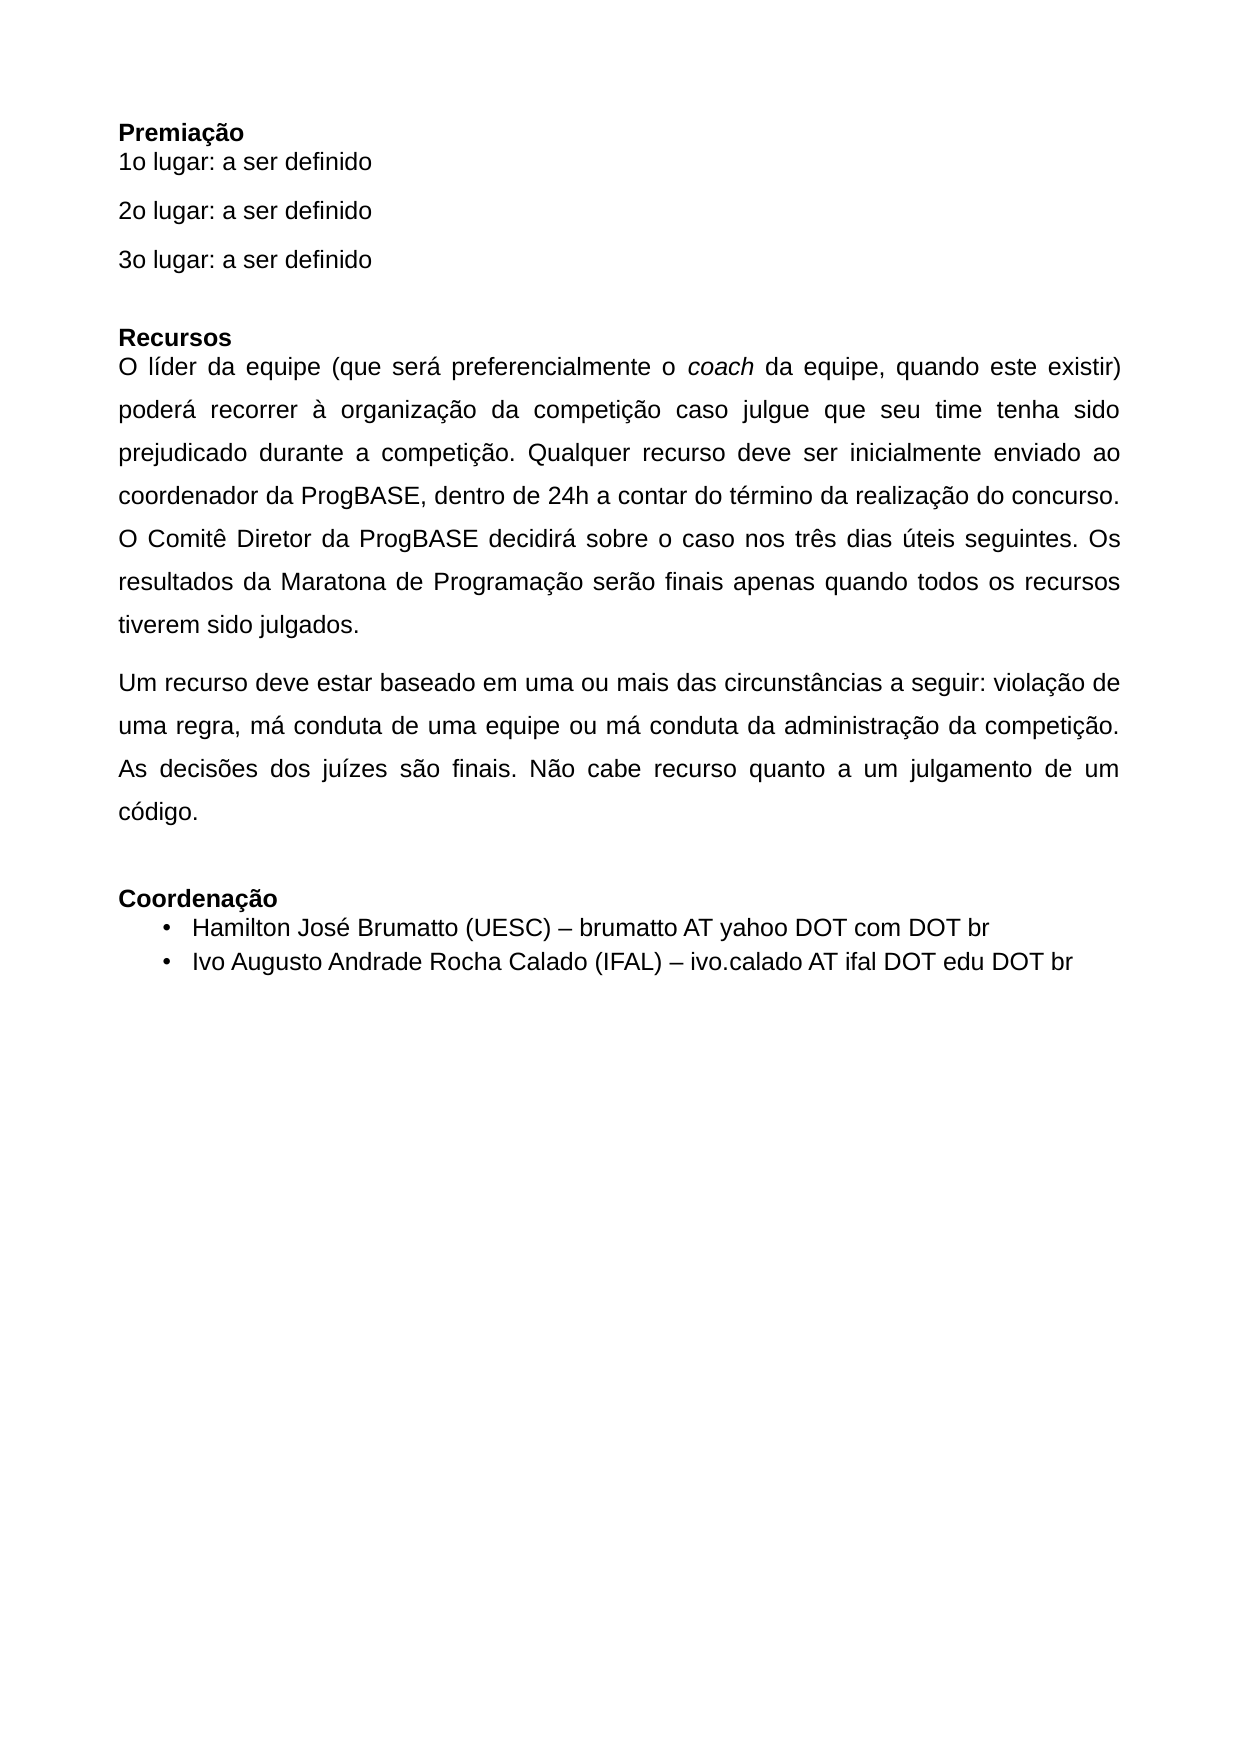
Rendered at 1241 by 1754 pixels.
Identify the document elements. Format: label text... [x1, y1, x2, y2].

list Ivo Augusto Andrade Rocha Calado (IFAL) – ivo.calado AT ifal DOT edu DOT br [162, 947, 1122, 976]
text Recursos [118, 323, 1122, 352]
text O líder da equipe (que será preferencialmente o coach da equipe, quando este existir) poderá recorrer à organização da competição caso julgue que seu time tenha sido prejudicado durante a competição. Qualquer recurso deve ser inicialmente enviado ao coordenador da ProgBASE, dentro de 24h a contar do término da realização do concurso. O Comitê Diretor da ProgBASE decidirá sobre o caso nos três dias úteis seguintes. Os resultados da Maratona de Programação serão finais apenas quando todos os recursos tiverem sido julgados. [118, 352, 1122, 639]
text 3o lugar: a ser definido [118, 245, 1122, 274]
list Hamilton José Brumatto (UESC) – brumatto AT yahoo DOT com DOT br [162, 913, 1122, 941]
text 2o lugar: a ser definido [118, 196, 1122, 225]
text Um recurso deve estar baseado em uma ou mais das circunstâncias a seguir: violação de uma regra, má conduta de uma equipe ou má conduta da administração da competição. As decisões dos juízes são finais. Não cabe recurso quanto a um julgamento de um código. [118, 668, 1122, 826]
text Coordenação [118, 884, 1122, 913]
text Premiação [118, 118, 1122, 147]
text 1o lugar: a ser definido [118, 147, 1122, 176]
